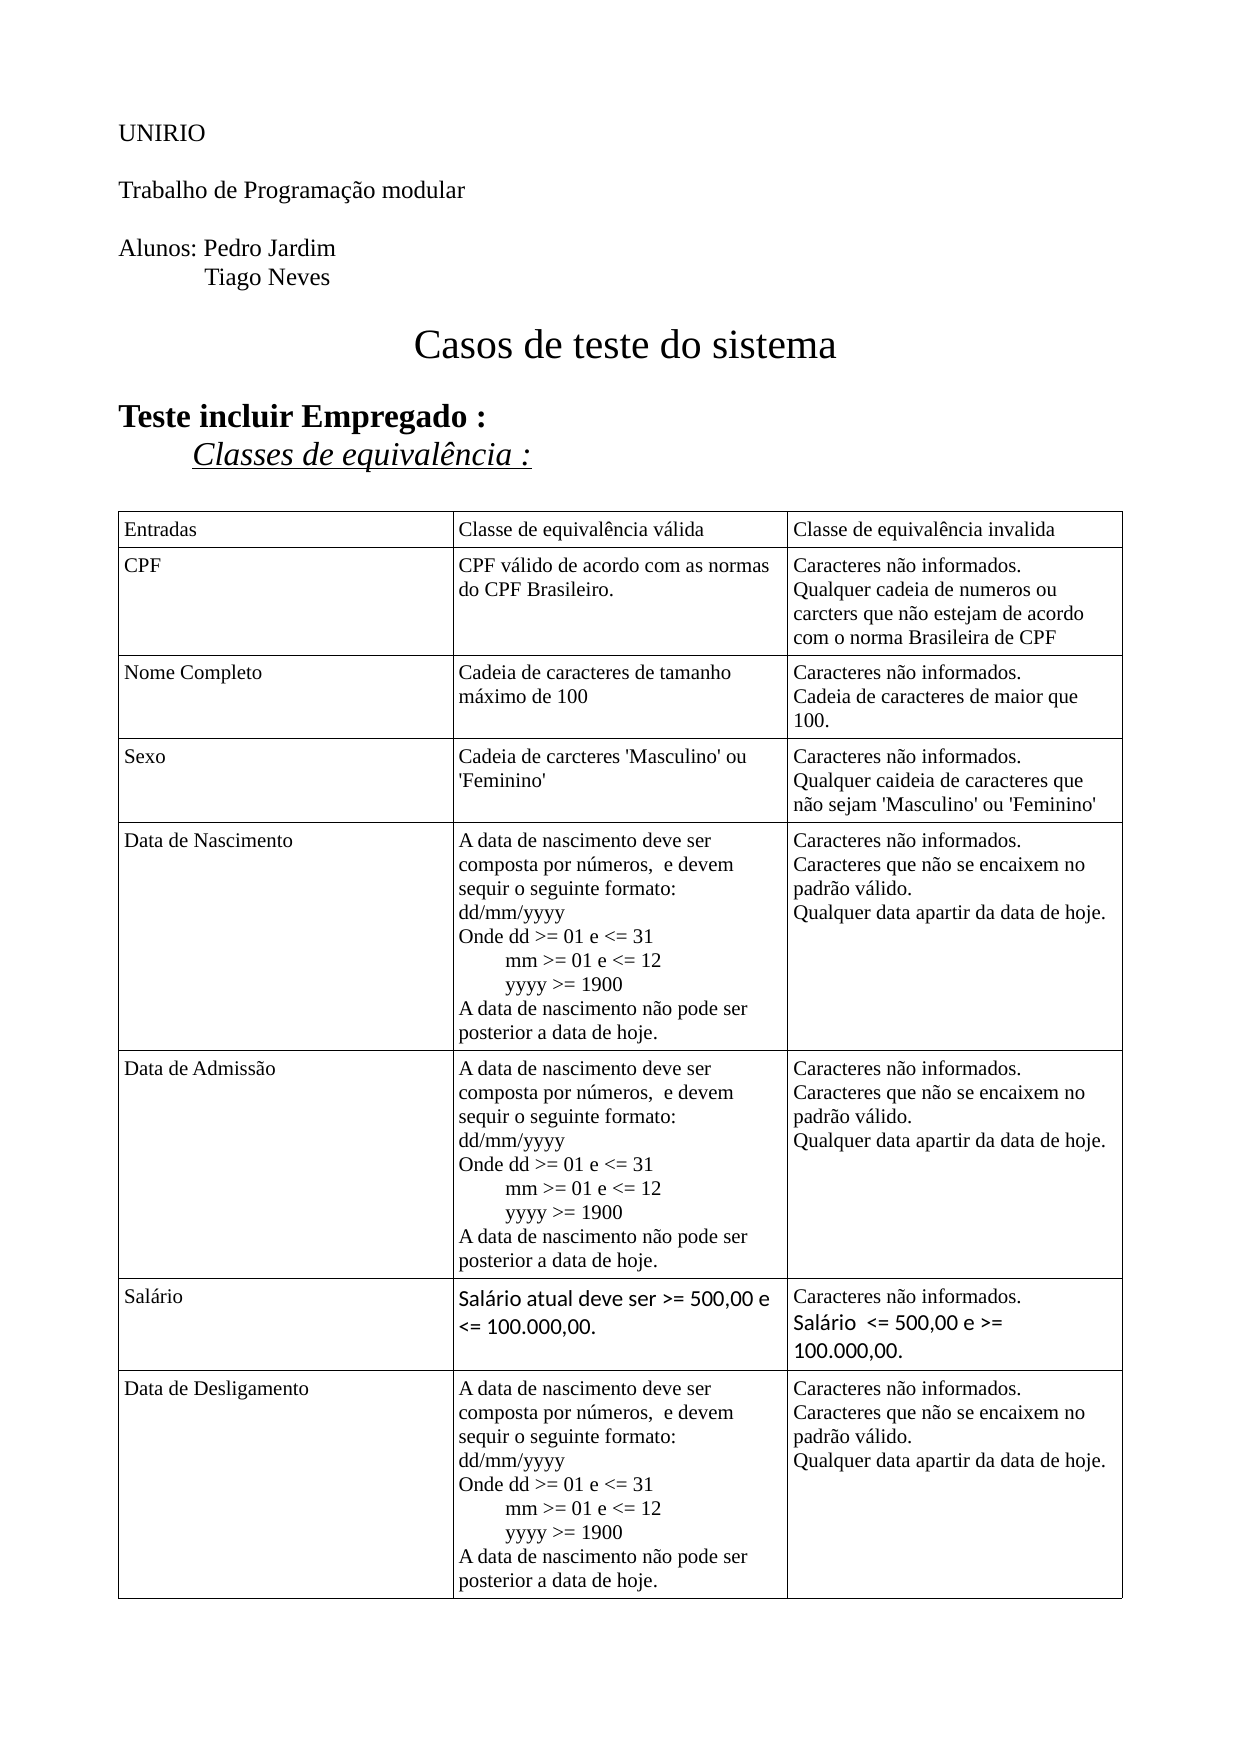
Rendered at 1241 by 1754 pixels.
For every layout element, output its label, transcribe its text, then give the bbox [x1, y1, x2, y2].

table_cell Caracteres não informados. Caracteres que não se encaixem no padrão válido. Qualquer data apartir da data de hoje. [788, 823, 1122, 1050]
table_cell Cadeia de caracteres de tamanho máximo de 100 [454, 656, 787, 738]
table_cell A data de nascimento deve ser composta por números, e devem sequir o seguinte formato: dd/mm/yyyy Onde dd >= 01 e <= 31 mm >= 01 e <= 12 yyyy >= 1900 A data de nascimento não pode ser posterior a data de hoje. [454, 1371, 787, 1598]
table_cell Caracteres não informados. Caracteres que não se encaixem no padrão válido. Qualquer data apartir da data de hoje. [788, 1051, 1122, 1278]
table_header Classe de equivalência válida [454, 512, 787, 547]
table_cell Caracteres não informados. Salário <= 500,00 e >= 100.000,00. [788, 1279, 1122, 1370]
table_cell Nome Completo [119, 656, 453, 738]
table_cell A data de nascimento deve ser composta por números, e devem sequir o seguinte formato: dd/mm/yyyy Onde dd >= 01 e <= 31 mm >= 01 e <= 12 yyyy >= 1900 A data de nascimento não pode ser posterior a data de hoje. [454, 1051, 787, 1278]
table_cell A data de nascimento deve ser composta por números, e devem sequir o seguinte formato: dd/mm/yyyy Onde dd >= 01 e <= 31 mm >= 01 e <= 12 yyyy >= 1900 A data de nascimento não pode ser posterior a data de hoje. [454, 823, 787, 1050]
table_cell Caracteres não informados. Cadeia de caracteres de maior que 100. [788, 656, 1122, 738]
text UNIRIO [118, 118, 1122, 147]
table_cell Data de Admissão [119, 1051, 453, 1278]
table_cell Salário atual deve ser >= 500,00 e <= 100.000,00. [454, 1279, 787, 1370]
table_cell Data de Nascimento [119, 823, 453, 1050]
table_cell Sexo [119, 739, 453, 822]
text Casos de teste do sistema [118, 319, 1122, 367]
table_header Classe de equivalência invalida [788, 512, 1122, 547]
table_cell CPF válido de acordo com as normas do CPF Brasileiro. [454, 548, 787, 654]
text Tiago Neves [118, 262, 1122, 291]
text Classes de equivalência : [118, 434, 1122, 473]
table_cell Caracteres não informados. Qualquer cadeia de numeros ou carcters que não estejam de acordo com o norma Brasileira de CPF [788, 548, 1122, 654]
table_cell Data de Desligamento [119, 1371, 453, 1598]
table_cell Cadeia de carcteres 'Masculino' ou 'Feminino' [454, 739, 787, 822]
text Teste incluir Empregado : [118, 396, 1122, 434]
table_cell Caracteres não informados. Qualquer caideia de caracteres que não sejam 'Masculino' ou 'Feminino' [788, 739, 1122, 822]
table_header Entradas [119, 512, 453, 547]
text Alunos: Pedro Jardim [118, 233, 1122, 262]
table_cell Caracteres não informados. Caracteres que não se encaixem no padrão válido. Qualquer data apartir da data de hoje. [788, 1371, 1122, 1598]
text Trabalho de Programação modular [118, 176, 1122, 204]
table_cell Salário [119, 1279, 453, 1370]
table_cell CPF [119, 548, 453, 654]
